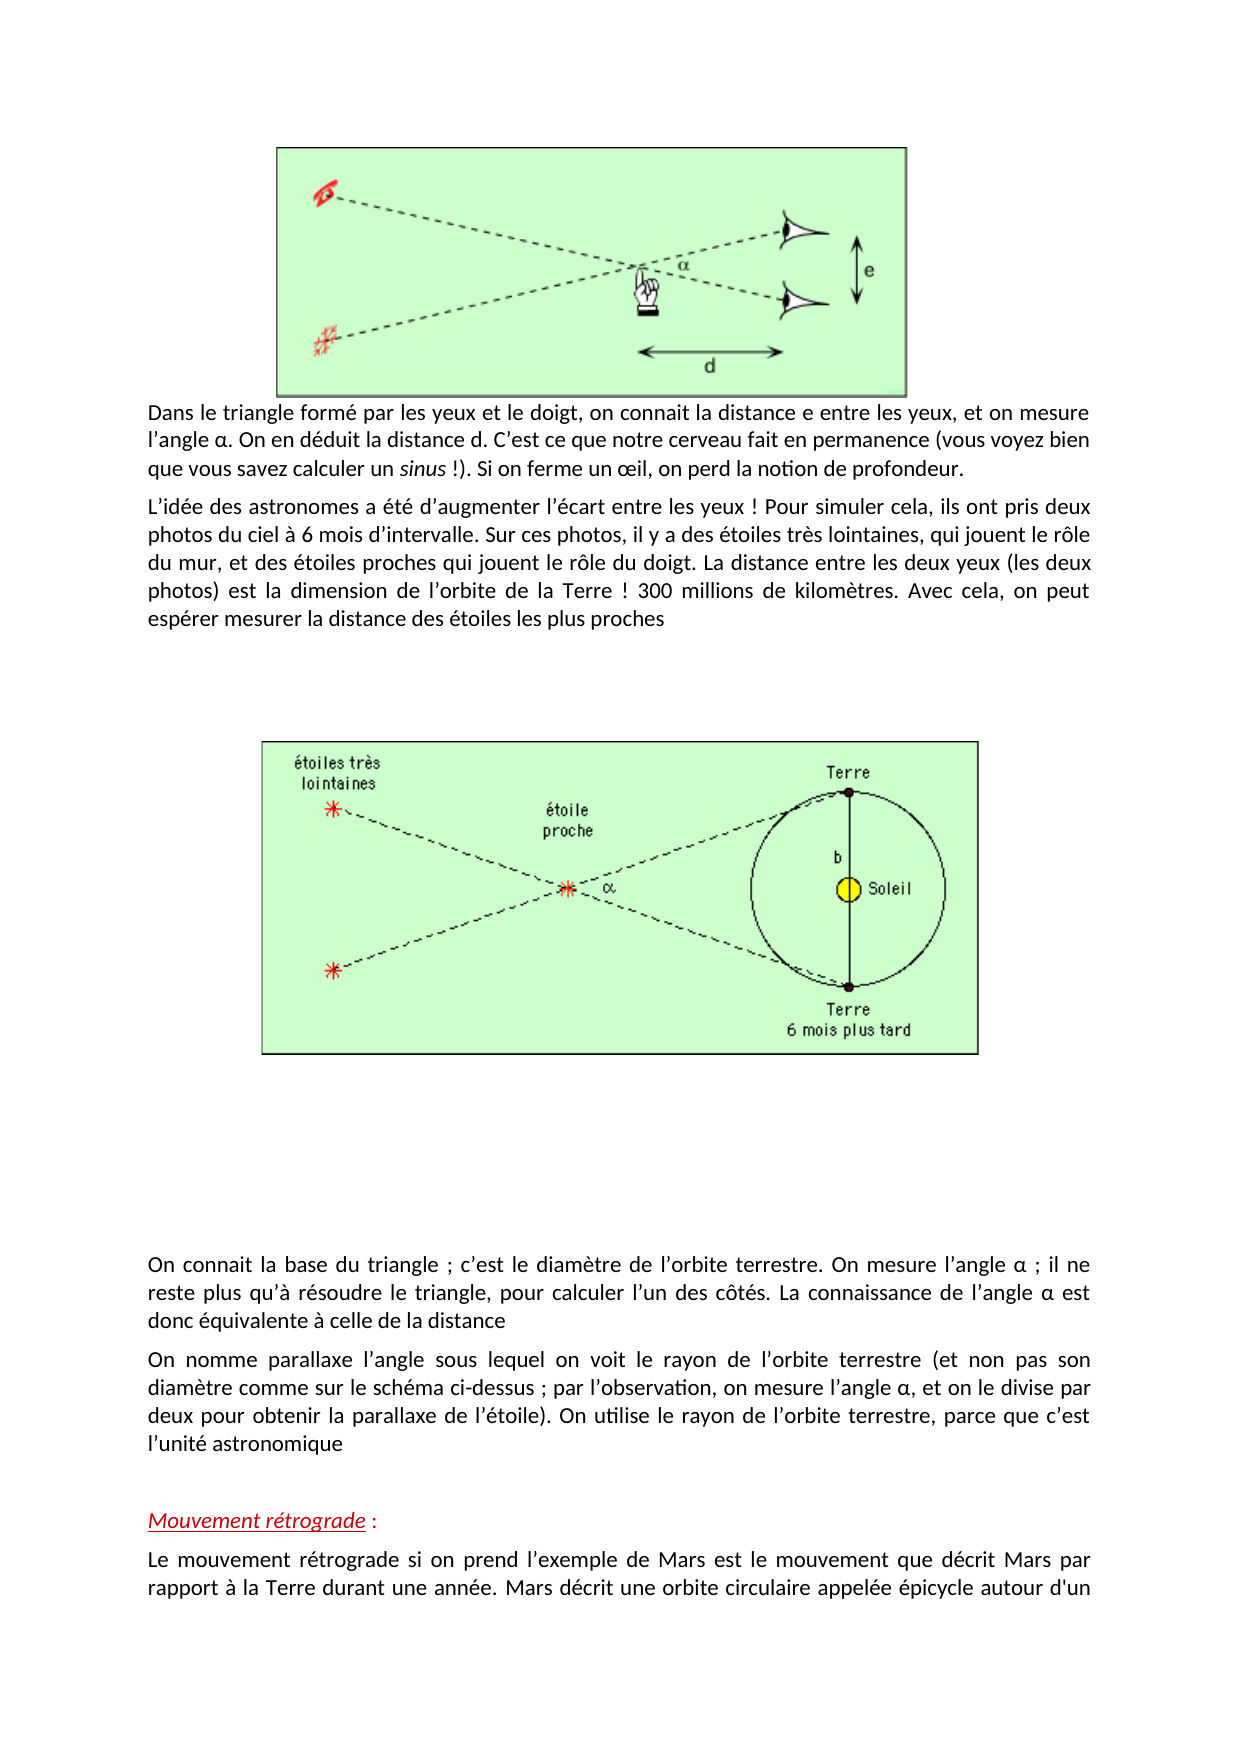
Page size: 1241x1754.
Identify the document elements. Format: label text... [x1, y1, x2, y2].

text Dans le triangle formé par les yeux et le doigt, on connait la distance e entre les yeux, et on mesure l’angle α. On en déduit la distance d. C’est ce que notre cerveau fait en permanence (vous voyez bien que vous savez calculer un sinus !). Si on ferme un œil, on perd la notion de profondeur. [148, 148, 1093, 482]
picture [261, 741, 979, 1055]
text On nomme parallaxe l’angle sous lequel on voit le rayon de l’orbite terrestre (et non pas son diamètre comme sur le schéma ci-dessus ; par l’observation, on mesure l’angle α, et on le divise par deux pour obtenir la parallaxe de l’étoile). On utilise le rayon de l’orbite terrestre, parce que c’est l’unité astronomique [148, 1345, 1093, 1457]
text Le mouvement rétrograde si on prend l’exemple de Mars est le mouvement que décrit Mars par rapport à la Terre durant une année. Mars décrit une orbite circulaire appelée épicycle autour d'un [148, 1545, 1093, 1601]
picture [276, 147, 908, 398]
text Mouvement rétrograde : [148, 1506, 1093, 1534]
text On connait la base du triangle ; c’est le diamètre de l’orbite terrestre. On mesure l’angle α ; il ne reste plus qu’à résoudre le triangle, pour calculer l’un des côtés. La connaissance de l’angle α est donc équivalente à celle de la distance [148, 1250, 1093, 1334]
text L’idée des astronomes a été d’augmenter l’écart entre les yeux ! Pour simuler cela, ils ont pris deux photos du ciel à 6 mois d’intervalle. Sur ces photos, il y a des étoiles très lointaines, qui jouent le rôle du mur, et des étoiles proches qui jouent le rôle du doigt. La distance entre les deux yeux (les deux photos) est la dimension de l’orbite de la Terre ! 300 millions de kilomètres. Avec cela, on peut espérer mesurer la distance des étoiles les plus proches [148, 492, 1093, 632]
